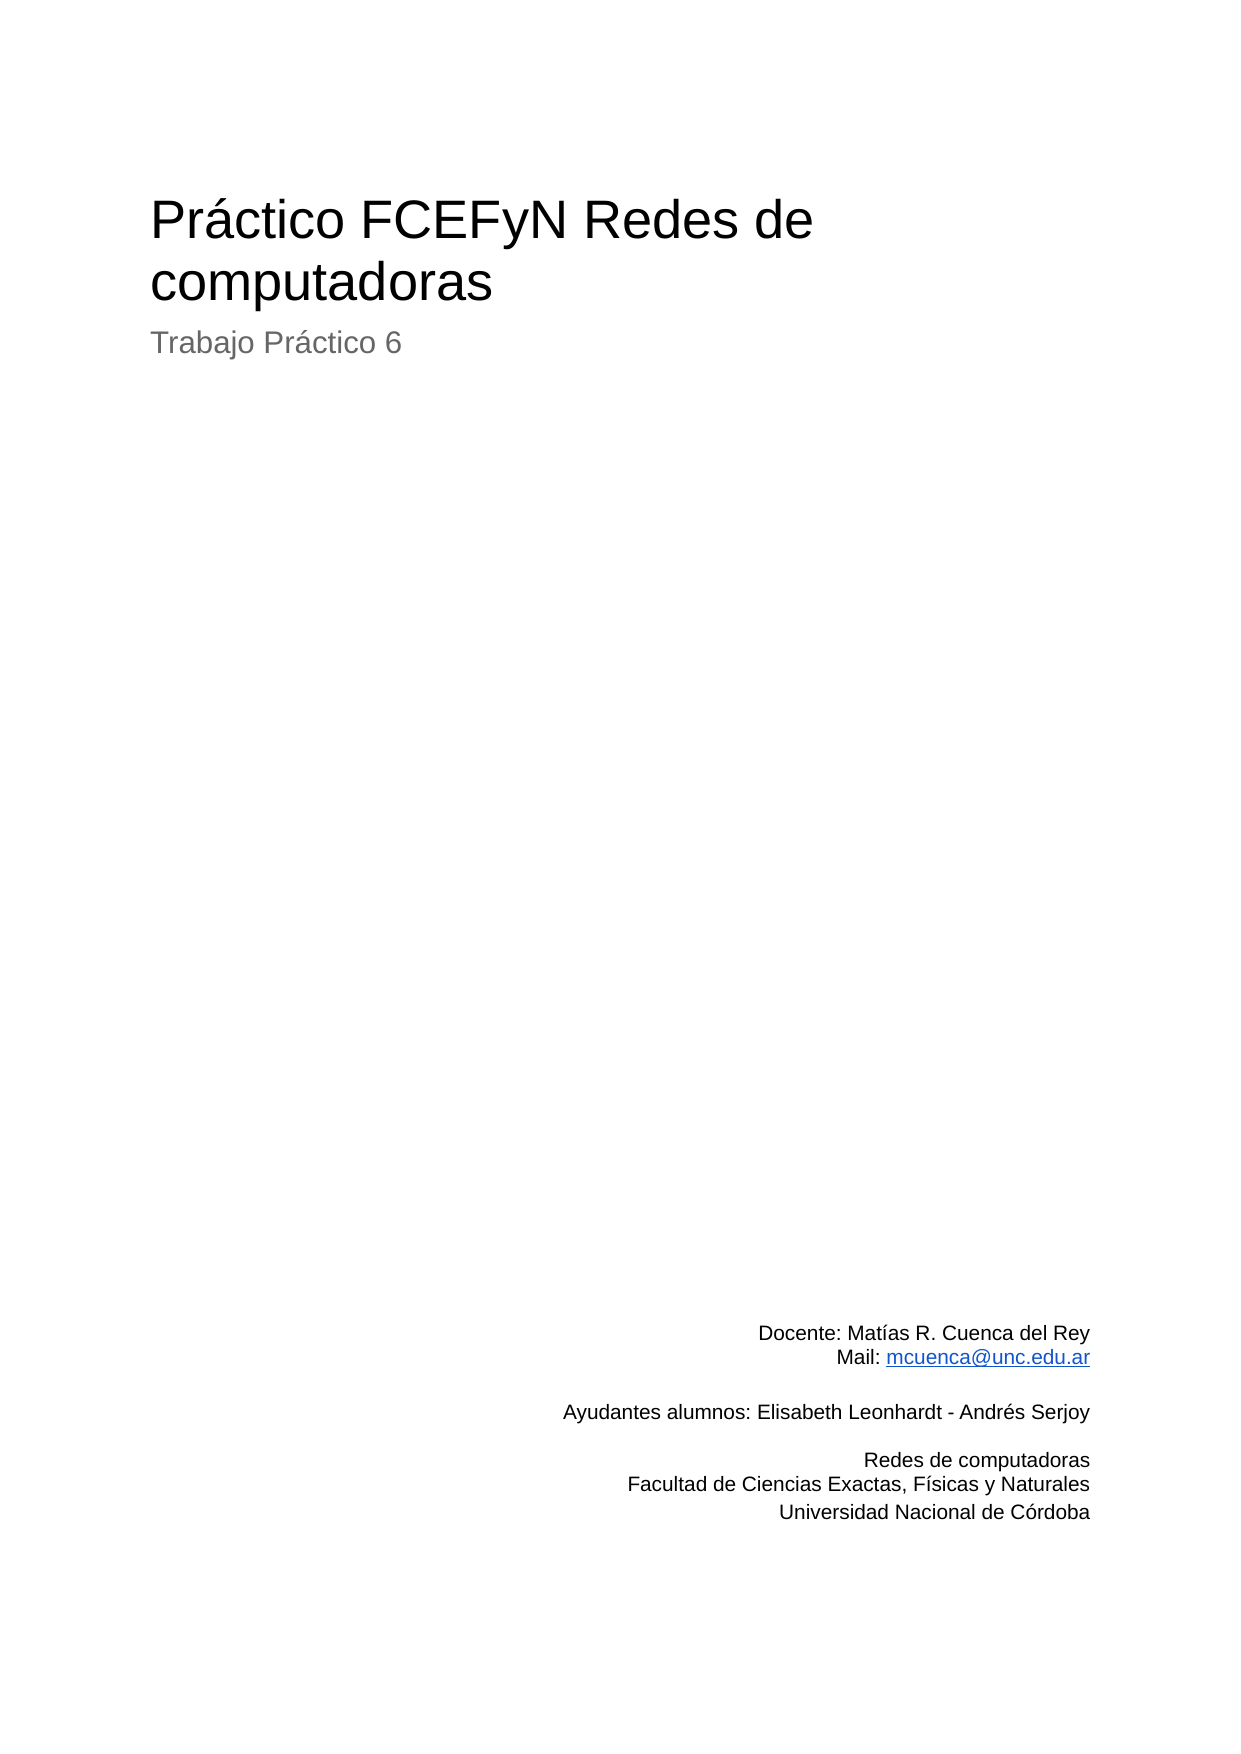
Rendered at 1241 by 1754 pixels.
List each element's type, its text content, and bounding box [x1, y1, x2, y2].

text Facultad de Ciencias Exactas, Físicas y Naturales [150, 1472, 1090, 1496]
subtitle Práctico FCEFyN Redes de computadoras [150, 187, 1090, 312]
text Universidad Nacional de Córdoba [150, 1499, 1090, 1523]
text Mail: mcuenca@unc.edu.ar [150, 1345, 1090, 1369]
subtitle Trabajo Práctico 6 [150, 324, 1090, 361]
text Redes de computadoras [150, 1448, 1090, 1472]
text Docente: Matías R. Cuenca del Rey [150, 1321, 1090, 1345]
text Ayudantes alumnos: Elisabeth Leonhardt - Andrés Serjoy [150, 1400, 1090, 1424]
